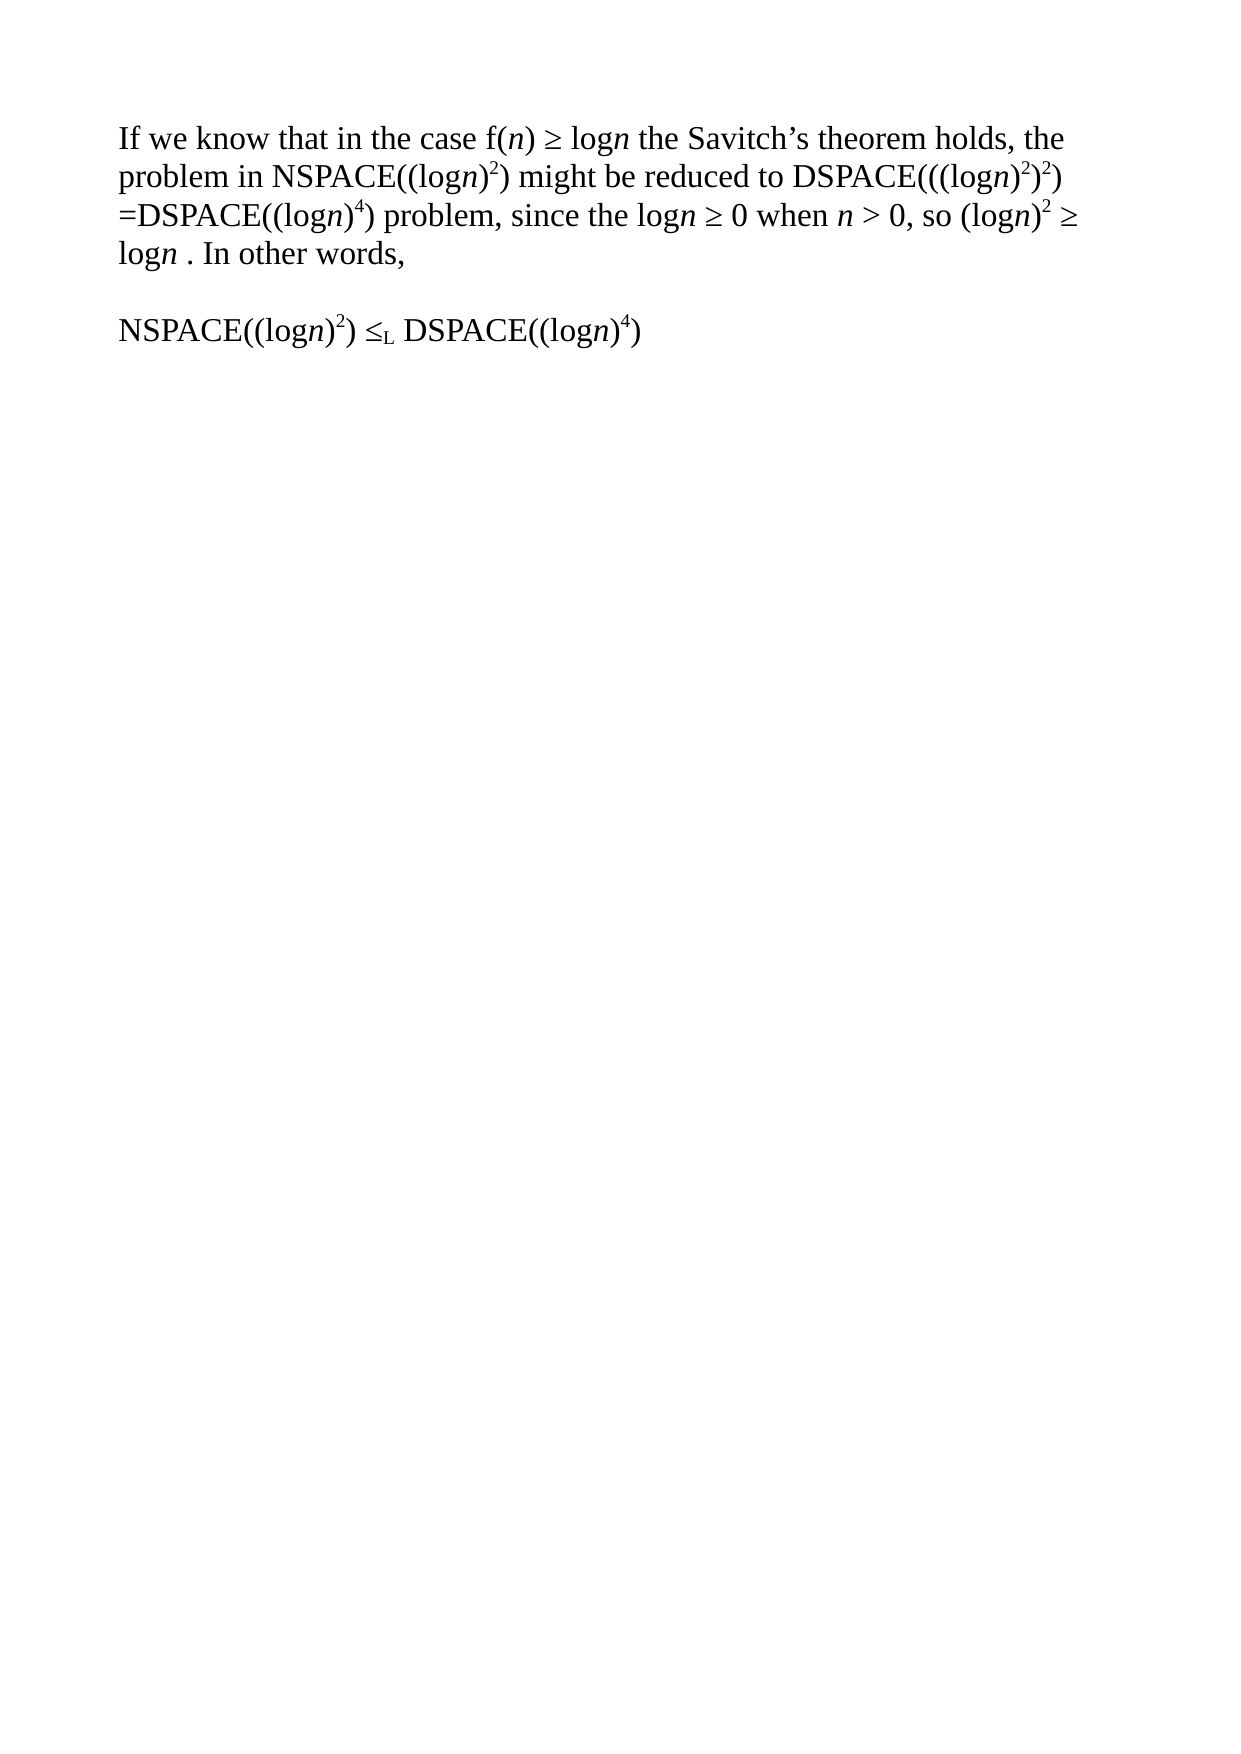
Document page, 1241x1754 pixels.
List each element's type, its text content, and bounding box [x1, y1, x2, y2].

text NSPACE((logn)2) ≤L DSPACE((logn)4) [118, 310, 1122, 348]
text If we know that in the case f(n) ≥ logn the Savitch’s theorem holds, the problem in NSPACE((logn)2) might be reduced to DSPACE(((logn)2)2) =DSPACE((logn)4) problem, since the logn ≥ 0 when n > 0, so (logn)2 ≥ logn . In other words, [118, 118, 1122, 271]
